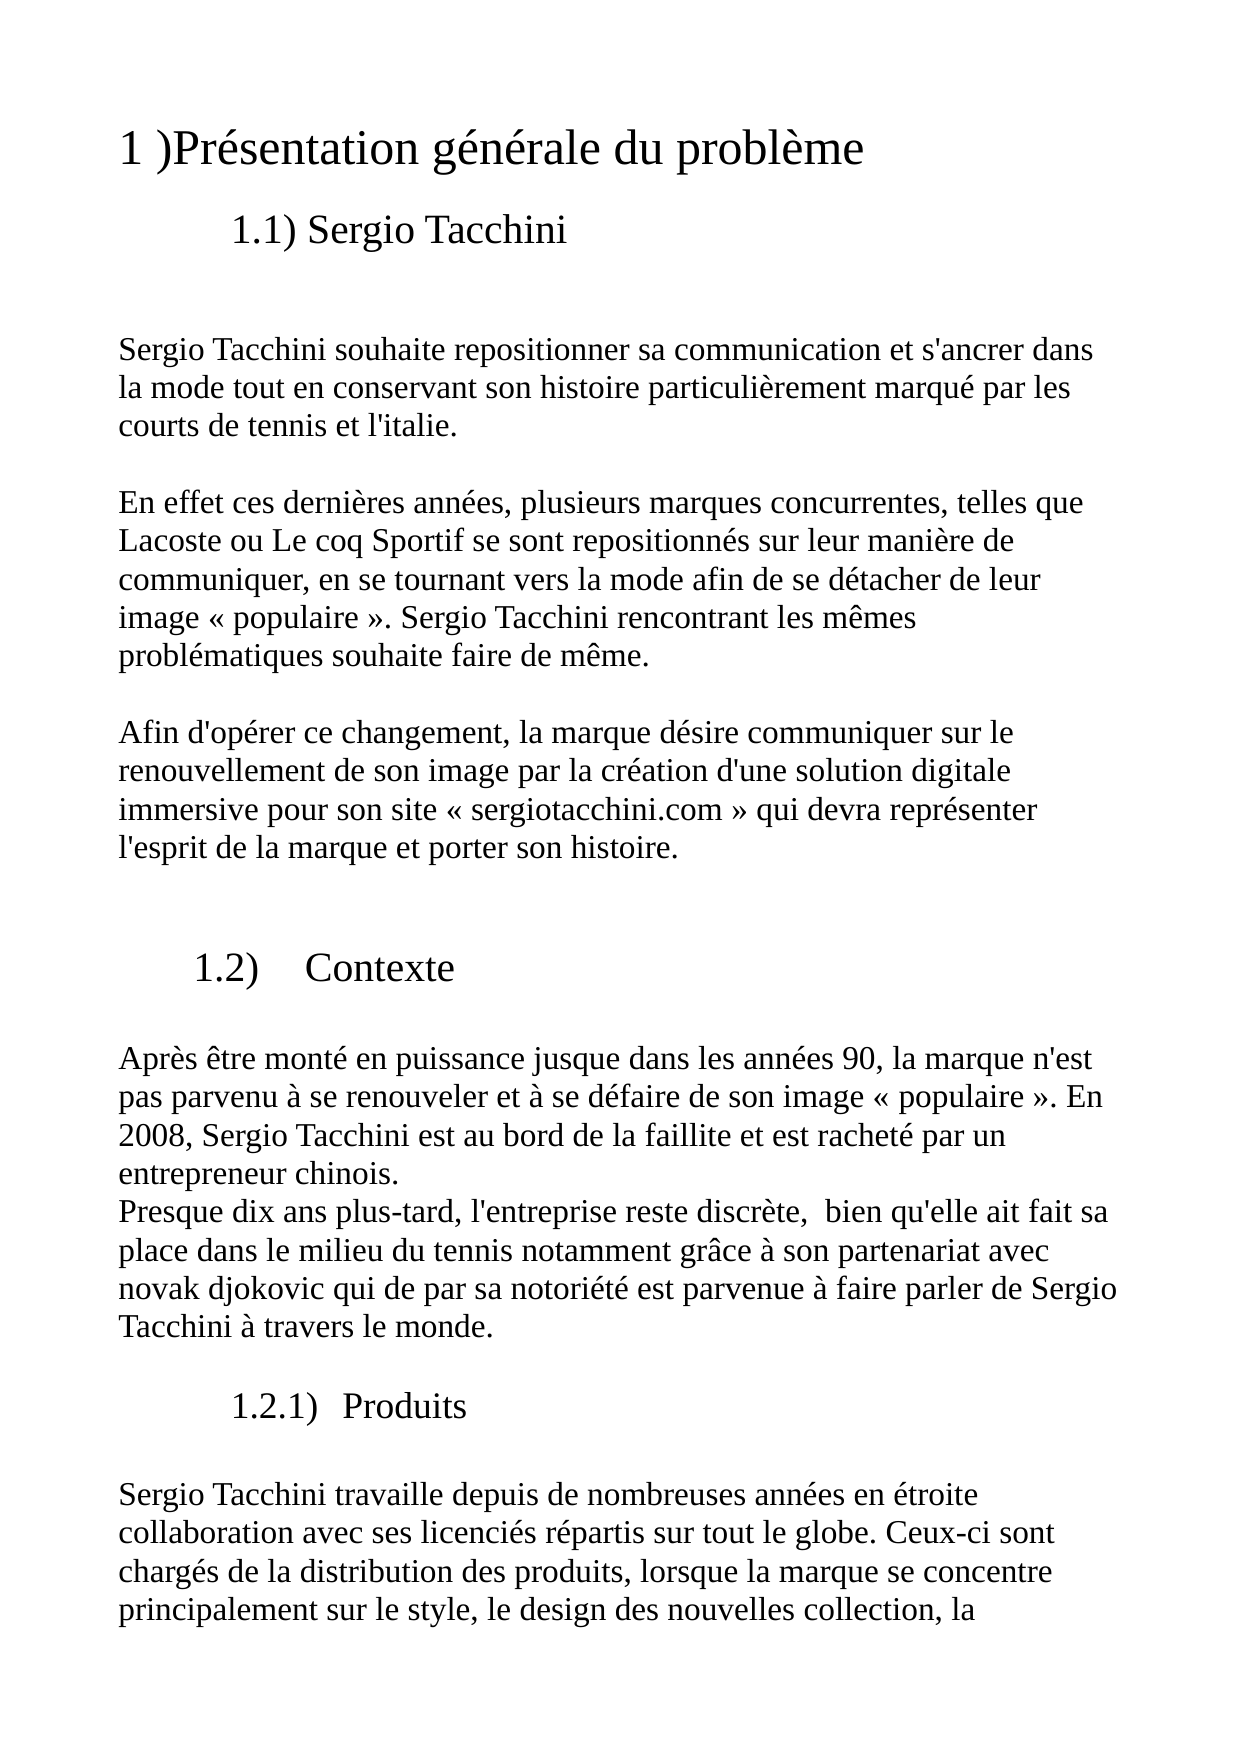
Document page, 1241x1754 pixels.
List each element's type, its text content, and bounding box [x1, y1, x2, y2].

list Produits [231, 1383, 1122, 1426]
text En effet ces dernières années, plusieurs marques concurrentes, telles que Lacoste ou Le coq Sportif se sont repositionnés sur leur manière de communiquer, en se tournant vers la mode afin de se détacher de leur image « populaire ». Sergio Tacchini rencontrant les mêmes problématiques souhaite faire de même. [118, 482, 1122, 674]
text Afin d'opérer ce changement, la marque désire communiquer sur le renouvellement de son image par la création d'une solution digitale immersive pour son site « sergiotacchini.com » qui devra représenter l'esprit de la marque et porter son histoire. [118, 712, 1122, 866]
list 1.1) Sergio Tacchini [193, 204, 1122, 252]
text Presque dix ans plus-tard, l'entreprise reste discrète, bien qu'elle ait fait sa place dans le milieu du tennis notamment grâce à son partenariat avec novak djokovic qui de par sa notoriété est parvenue à faire parler de Sergio Tacchini à travers le monde. [118, 1191, 1122, 1345]
text Après être monté en puissance jusque dans les années 90, la marque n'est pas parvenu à se renouveler et à se défaire de son image « populaire ». En 2008, Sergio Tacchini est au bord de la faillite et est racheté par un entrepreneur chinois. [118, 1038, 1122, 1191]
text Sergio Tacchini souhaite repositionner sa communication et s'ancrer dans la mode tout en conservant son histoire particulièrement marqué par les courts de tennis et l'italie. [118, 329, 1122, 444]
text 1 )Présentation générale du problème [118, 118, 1122, 176]
list Contexte [193, 942, 1122, 990]
text Sergio Tacchini travaille depuis de nombreuses années en étroite collaboration avec ses licenciés répartis sur tout le globe. Ceux-ci sont chargés de la distribution des produits, lorsque la marque se concentre principalement sur le style, le design des nouvelles collection, la [118, 1474, 1122, 1627]
